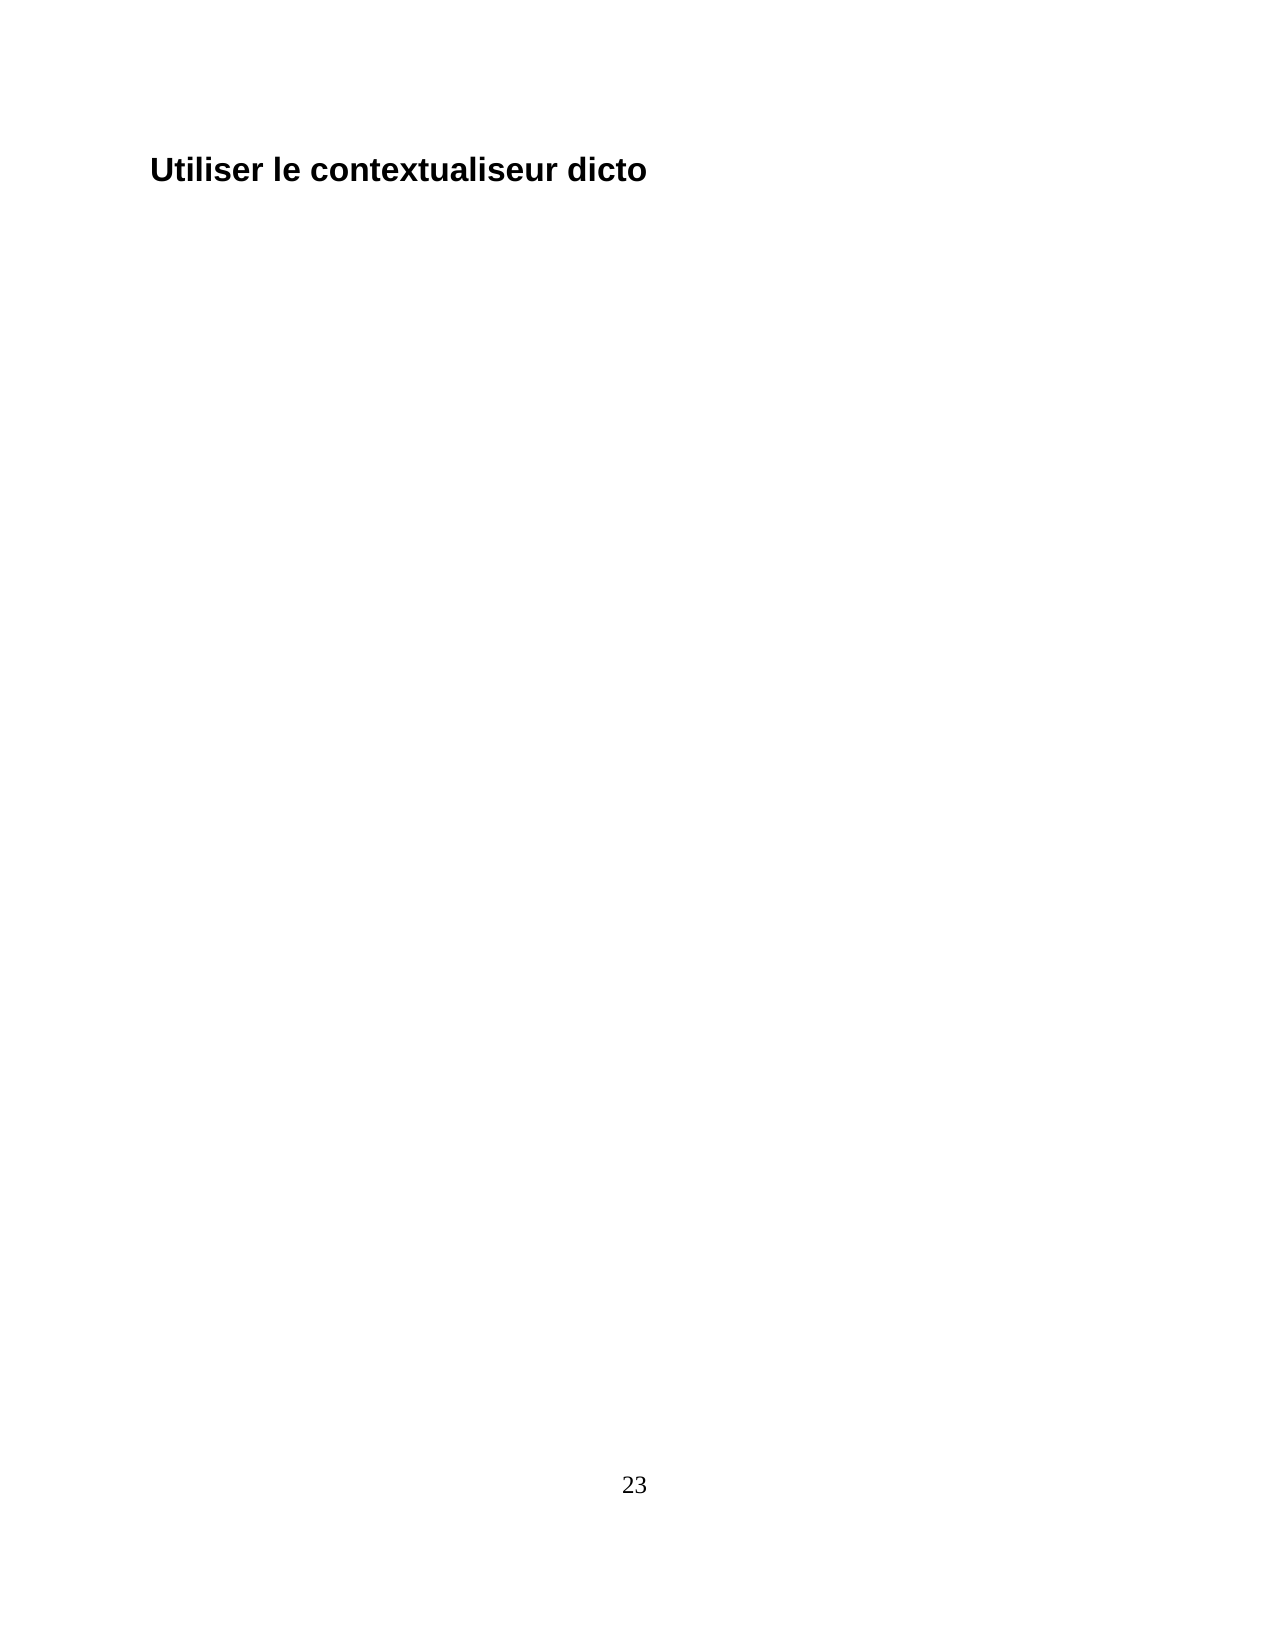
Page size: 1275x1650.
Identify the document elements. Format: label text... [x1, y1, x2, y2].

subtitle Utiliser le contextualiseur dicto [150, 150, 1125, 189]
